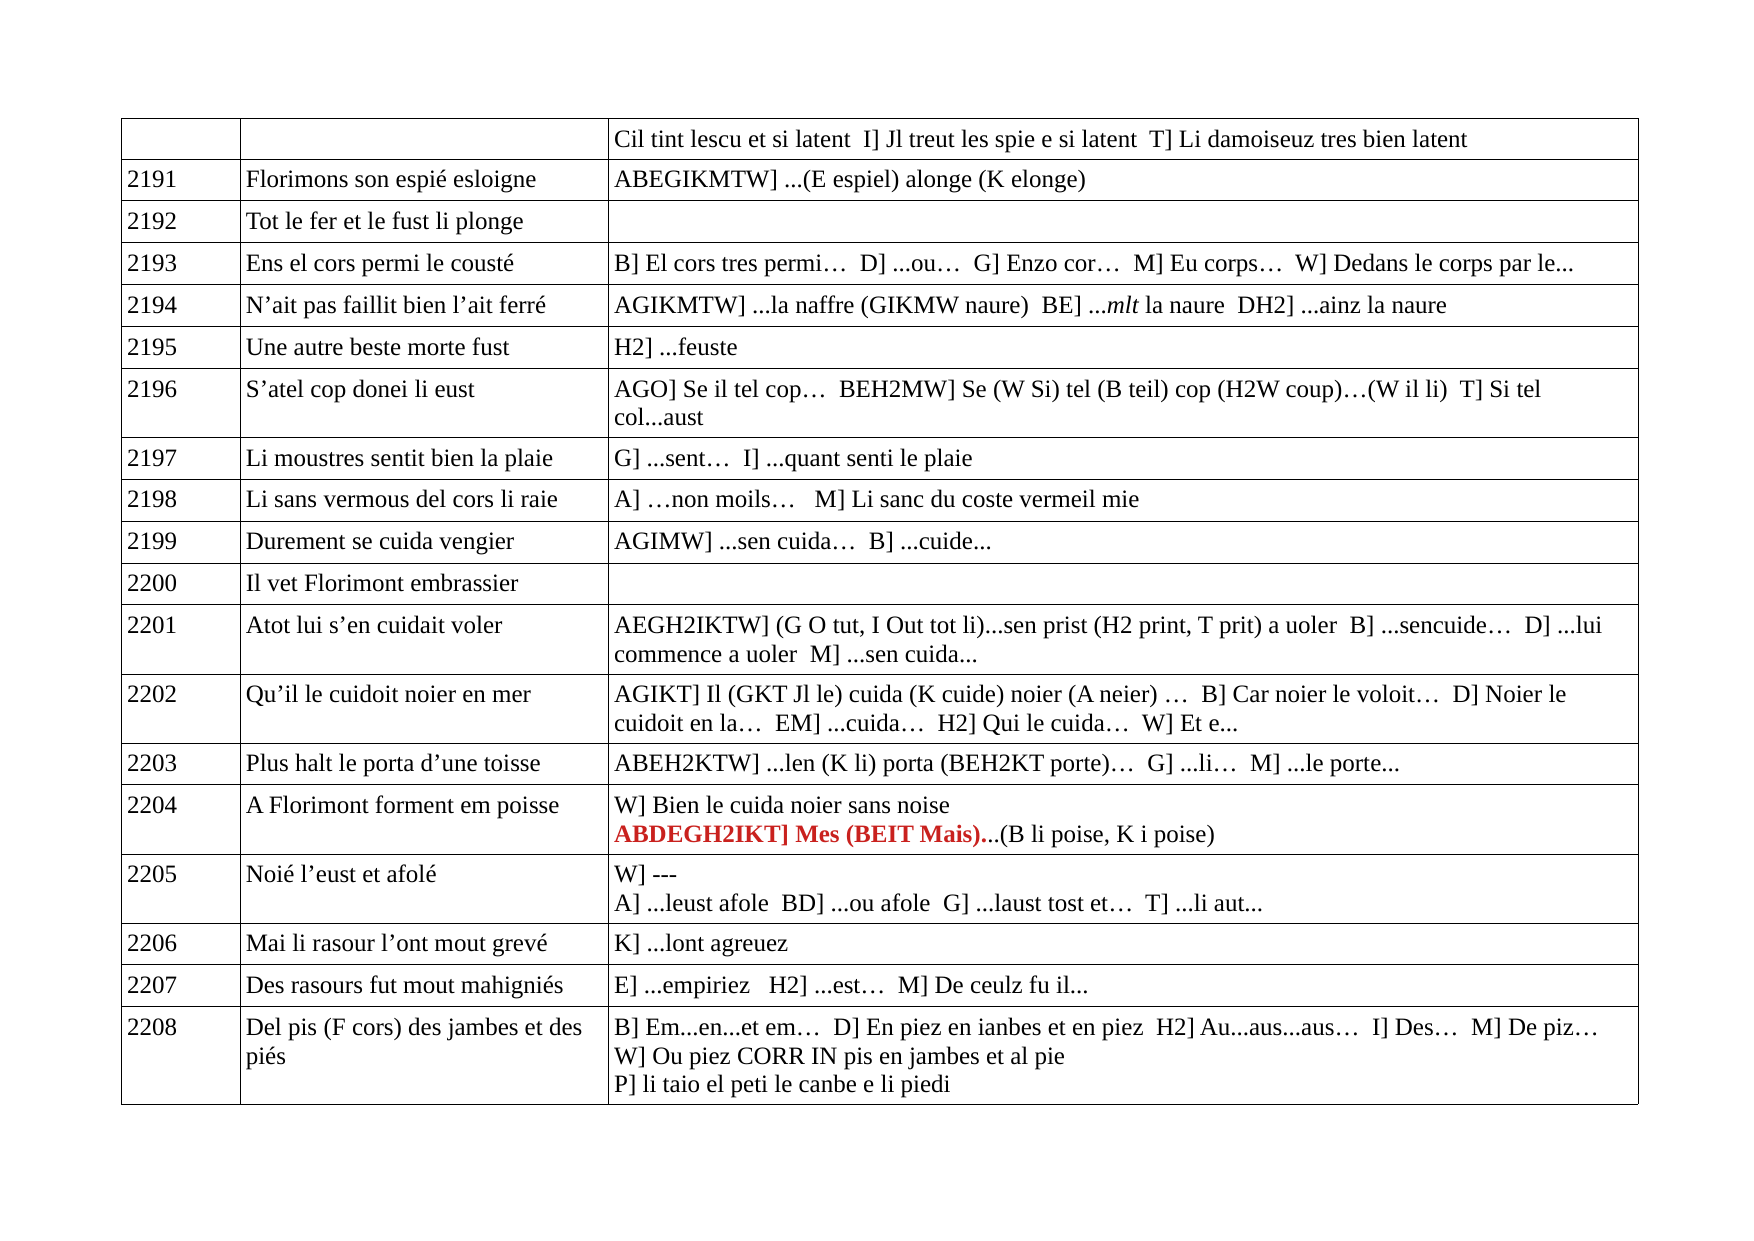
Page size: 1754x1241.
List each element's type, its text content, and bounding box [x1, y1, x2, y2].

table_cell 2206 [122, 924, 240, 964]
table_cell [609, 564, 1638, 604]
table_cell Une autre beste morte fust [241, 327, 608, 368]
table_cell 2203 [122, 744, 240, 784]
table_cell G] ...sent… I] ...quant senti le plaie [609, 438, 1638, 479]
table_cell 2201 [122, 605, 240, 673]
table_cell Il vet Florimont embrassier [241, 564, 608, 604]
table_cell 2202 [122, 675, 240, 742]
table_cell 2204 [122, 785, 240, 853]
table_cell H2] ...feuste [609, 327, 1638, 368]
table_cell 2205 [122, 855, 240, 922]
table_cell 2196 [122, 369, 240, 437]
table_cell Li moustres sentit bien la plaie [241, 438, 608, 479]
table_cell 2194 [122, 285, 240, 326]
table_cell ABEGIKMTW] ...(E espiel) alonge (K elonge) [609, 160, 1638, 200]
table_cell Del pis (F cors) des jambes et des piés [241, 1007, 608, 1104]
table_cell W] --- A] ...leust afole BD] ...ou afole G] ...laust tost et… T] ...li aut... [609, 855, 1638, 922]
table_cell Li sans vermous del cors li raie [241, 480, 608, 521]
table_cell 2199 [122, 522, 240, 562]
table_cell ABEH2KTW] ...len (K li) porta (BEH2KT porte)… G] ...li… M] ...le porte... [609, 744, 1638, 784]
table_cell Tot le fer et le fust li plonge [241, 201, 608, 242]
table_cell 2193 [122, 243, 240, 284]
table_cell Atot lui s’en cuidait voler [241, 605, 608, 673]
table_cell [122, 119, 240, 158]
table_cell A] …non moils… M] Li sanc du coste vermeil mie [609, 480, 1638, 521]
table_cell 2198 [122, 480, 240, 521]
table_cell [609, 201, 1638, 242]
table_cell Qu’il le cuidoit noier en mer [241, 675, 608, 742]
table_cell E] ...empiriez H2] ...est… M] De ceulz fu il... [609, 965, 1638, 1006]
table_cell Noié l’eust et afolé [241, 855, 608, 922]
table_cell AGIKT] Il (GKT Jl le) cuida (K cuide) noier (A neier) … B] Car noier le voloit… D] Noier le cuidoit en la… EM] ...cuida… H2] Qui le cuida… W] Et e... [609, 675, 1638, 742]
table_cell Florimons son espié esloigne [241, 160, 608, 200]
table_cell 2195 [122, 327, 240, 368]
table_cell 2207 [122, 965, 240, 1006]
table_cell W] Bien le cuida noier sans noise ABDEGH2IKT] Mes (BEIT Mais)...(B li poise, K i poise) [609, 785, 1638, 853]
table_cell AGIKMTW] ...la naffre (GIKMW naure) BE] ...mlt la naure DH2] ...ainz la naure [609, 285, 1638, 326]
table_cell B] El cors tres permi… D] ...ou… G] Enzo cor… M] Eu corps… W] Dedans le corps par le... [609, 243, 1638, 284]
table_cell AGO] Se il tel cop… BEH2MW] Se (W Si) tel (B teil) cop (H2W coup)…(W il li) T] Si tel col...aust [609, 369, 1638, 437]
table_cell AEGH2IKTW] (G O tut, I Out tot li)...sen prist (H2 print, T prit) a uoler B] ...sencuide… D] ...lui commence a uoler M] ...sen cuida... [609, 605, 1638, 673]
table_cell 2197 [122, 438, 240, 479]
table_cell [241, 119, 608, 158]
table_cell Plus halt le porta d’une toisse [241, 744, 608, 784]
table_cell Cil tint lescu et si latent I] Jl treut les spie e si latent T] Li damoiseuz tres bien latent [609, 119, 1638, 158]
table_cell 2208 [122, 1007, 240, 1104]
table_cell Mai li rasour l’ont mout grevé [241, 924, 608, 964]
table_cell 2200 [122, 564, 240, 604]
table_cell A Florimont forment em poisse [241, 785, 608, 853]
table_cell Des rasours fut mout mahigniés [241, 965, 608, 1006]
table_cell K] ...lont agreuez [609, 924, 1638, 964]
table_cell 2191 [122, 160, 240, 200]
table_cell S’atel cop donei li eust [241, 369, 608, 437]
table_cell 2192 [122, 201, 240, 242]
table_cell Durement se cuida vengier [241, 522, 608, 562]
table_cell B] Em...en...et em… D] En piez en ianbes et en piez H2] Au...aus...aus… I] Des… M] De piz… W] Ou piez CORR IN pis en jambes et al pie P] li taio el peti le canbe e li piedi [609, 1007, 1638, 1104]
table_cell N’ait pas faillit bien l’ait ferré [241, 285, 608, 326]
table_cell AGIMW] ...sen cuida… B] ...cuide... [609, 522, 1638, 562]
table_cell Ens el cors permi le cousté [241, 243, 608, 284]
